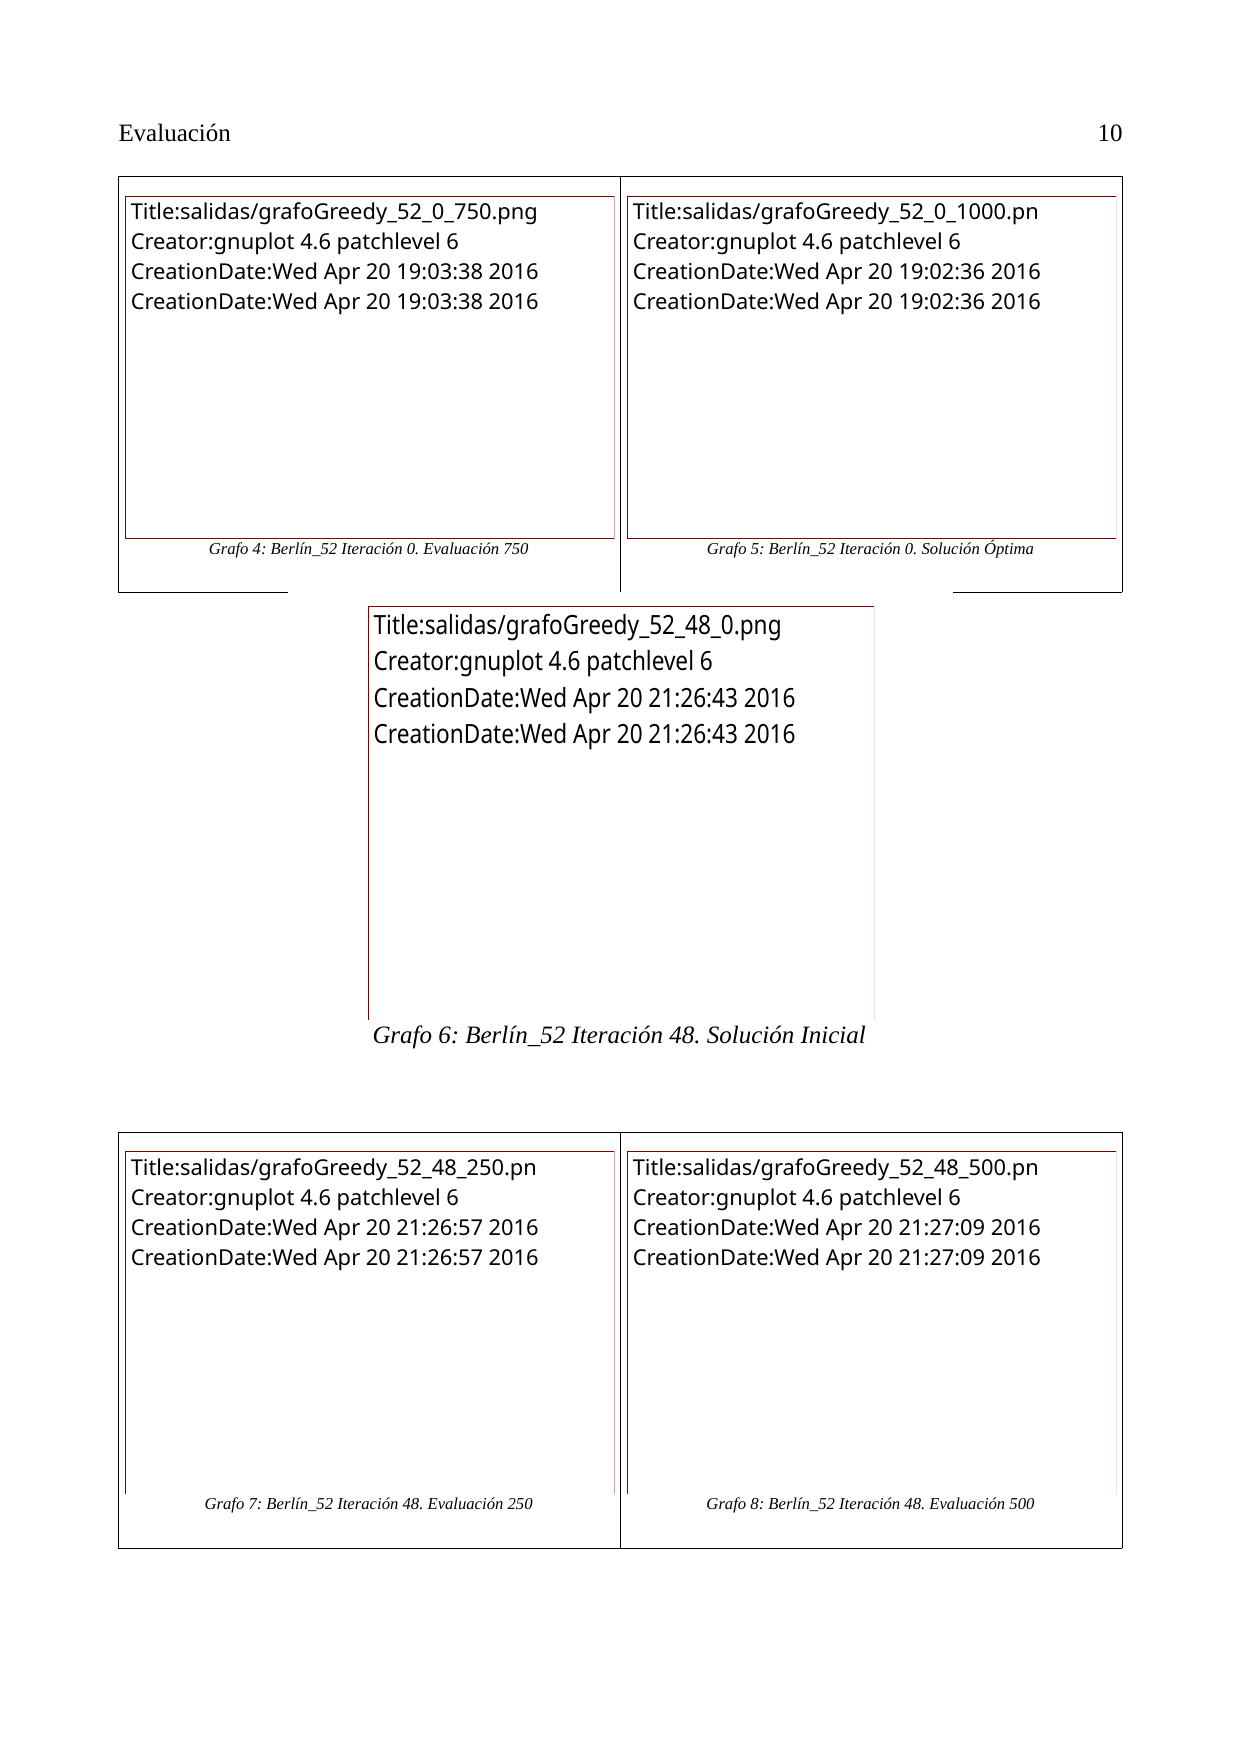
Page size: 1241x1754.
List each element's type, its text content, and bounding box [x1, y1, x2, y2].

table_header [621, 1133, 1122, 1548]
text Grafo 6: Berlín_52 Iteración 48. Solución Inicial [288, 605, 953, 1049]
table_cell [119, 177, 620, 592]
table_cell [621, 177, 1122, 592]
table_header [119, 1133, 620, 1548]
